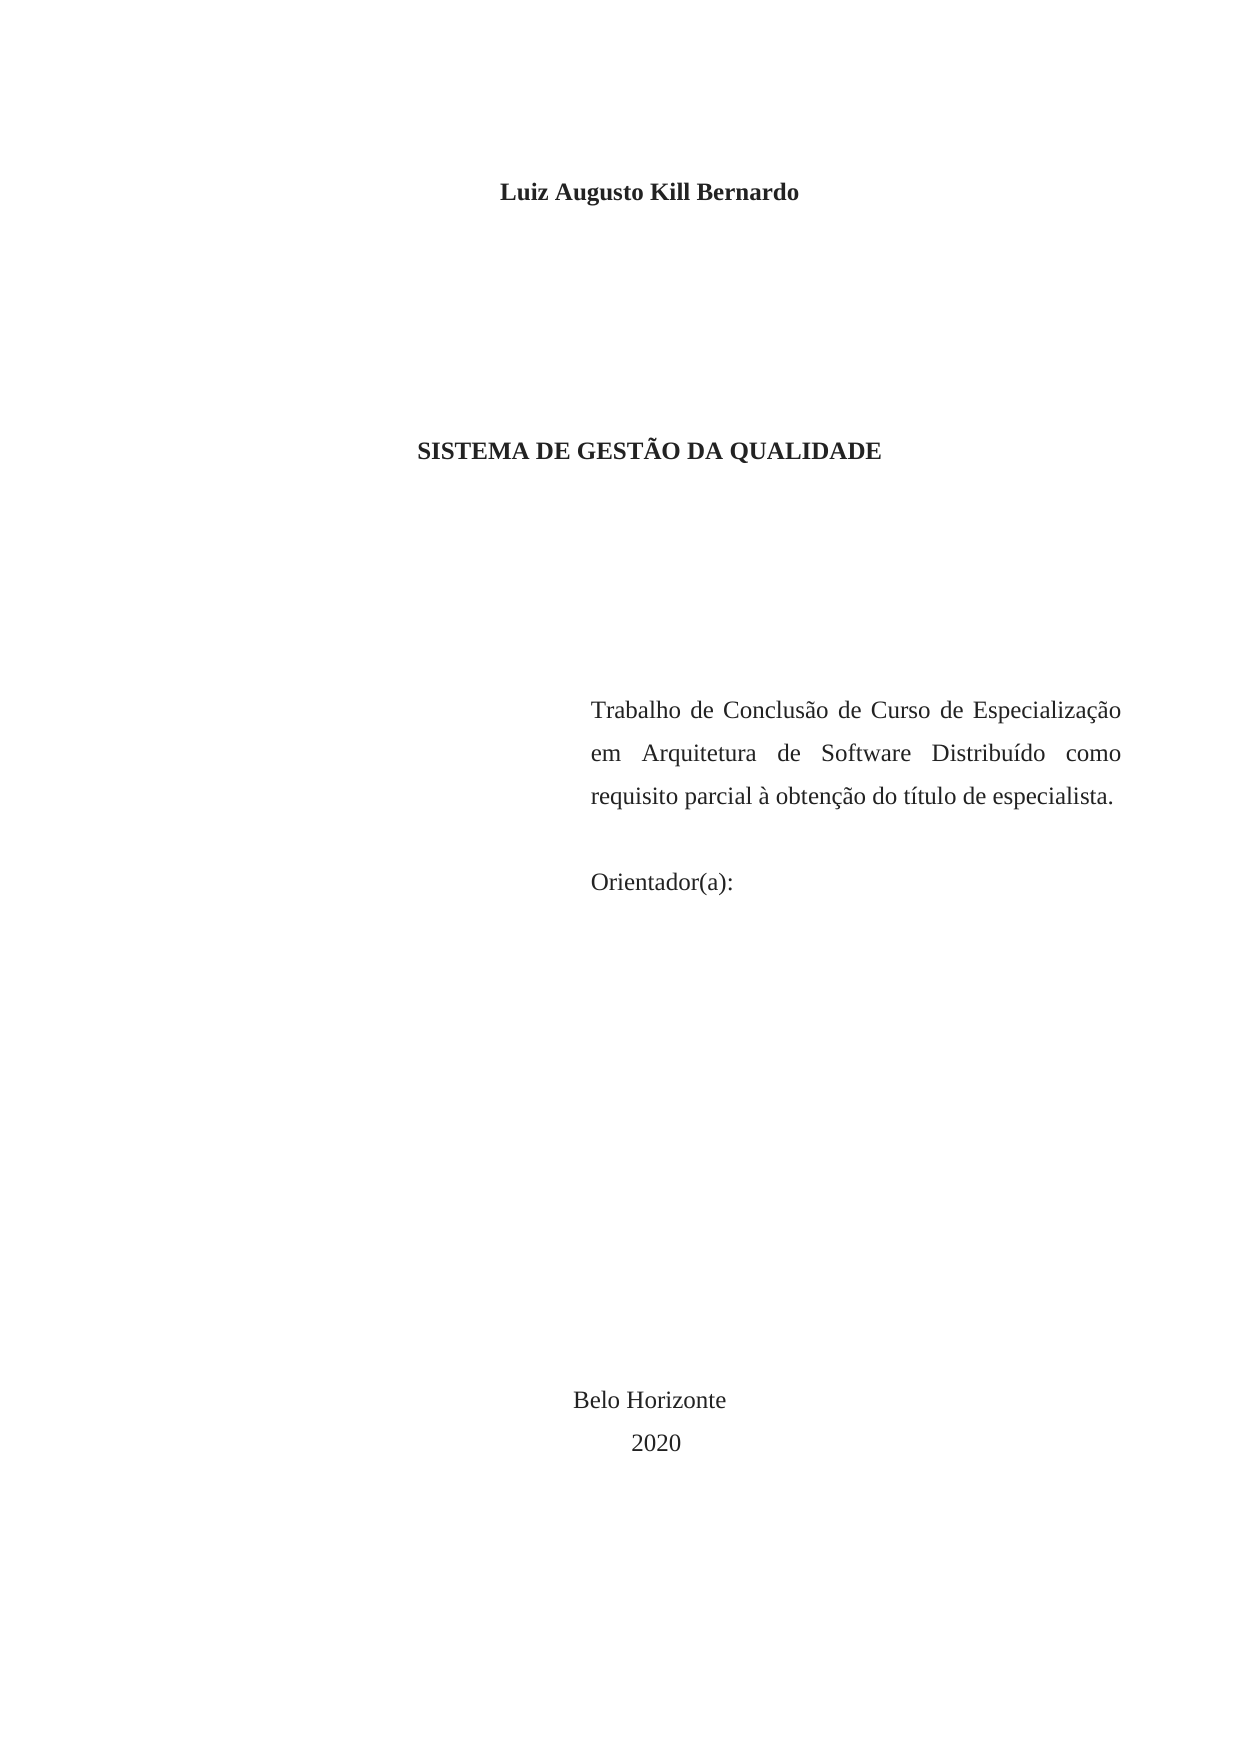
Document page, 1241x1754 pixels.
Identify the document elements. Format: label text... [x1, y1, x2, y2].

text Trabalho de Conclusão de Curso de Especialização em Arquitetura de Software Distribuído como requisito parcial à obtenção do título de especialista. [591, 695, 1122, 810]
text SISTEMA DE GESTÃO DA QUALIDADE [177, 436, 1122, 465]
text Luiz Augusto Kill Bernardo [177, 177, 1122, 206]
text 2020 [177, 1428, 1122, 1457]
text Orientador(a): [591, 867, 1122, 896]
text Belo Horizonte [177, 1385, 1122, 1413]
